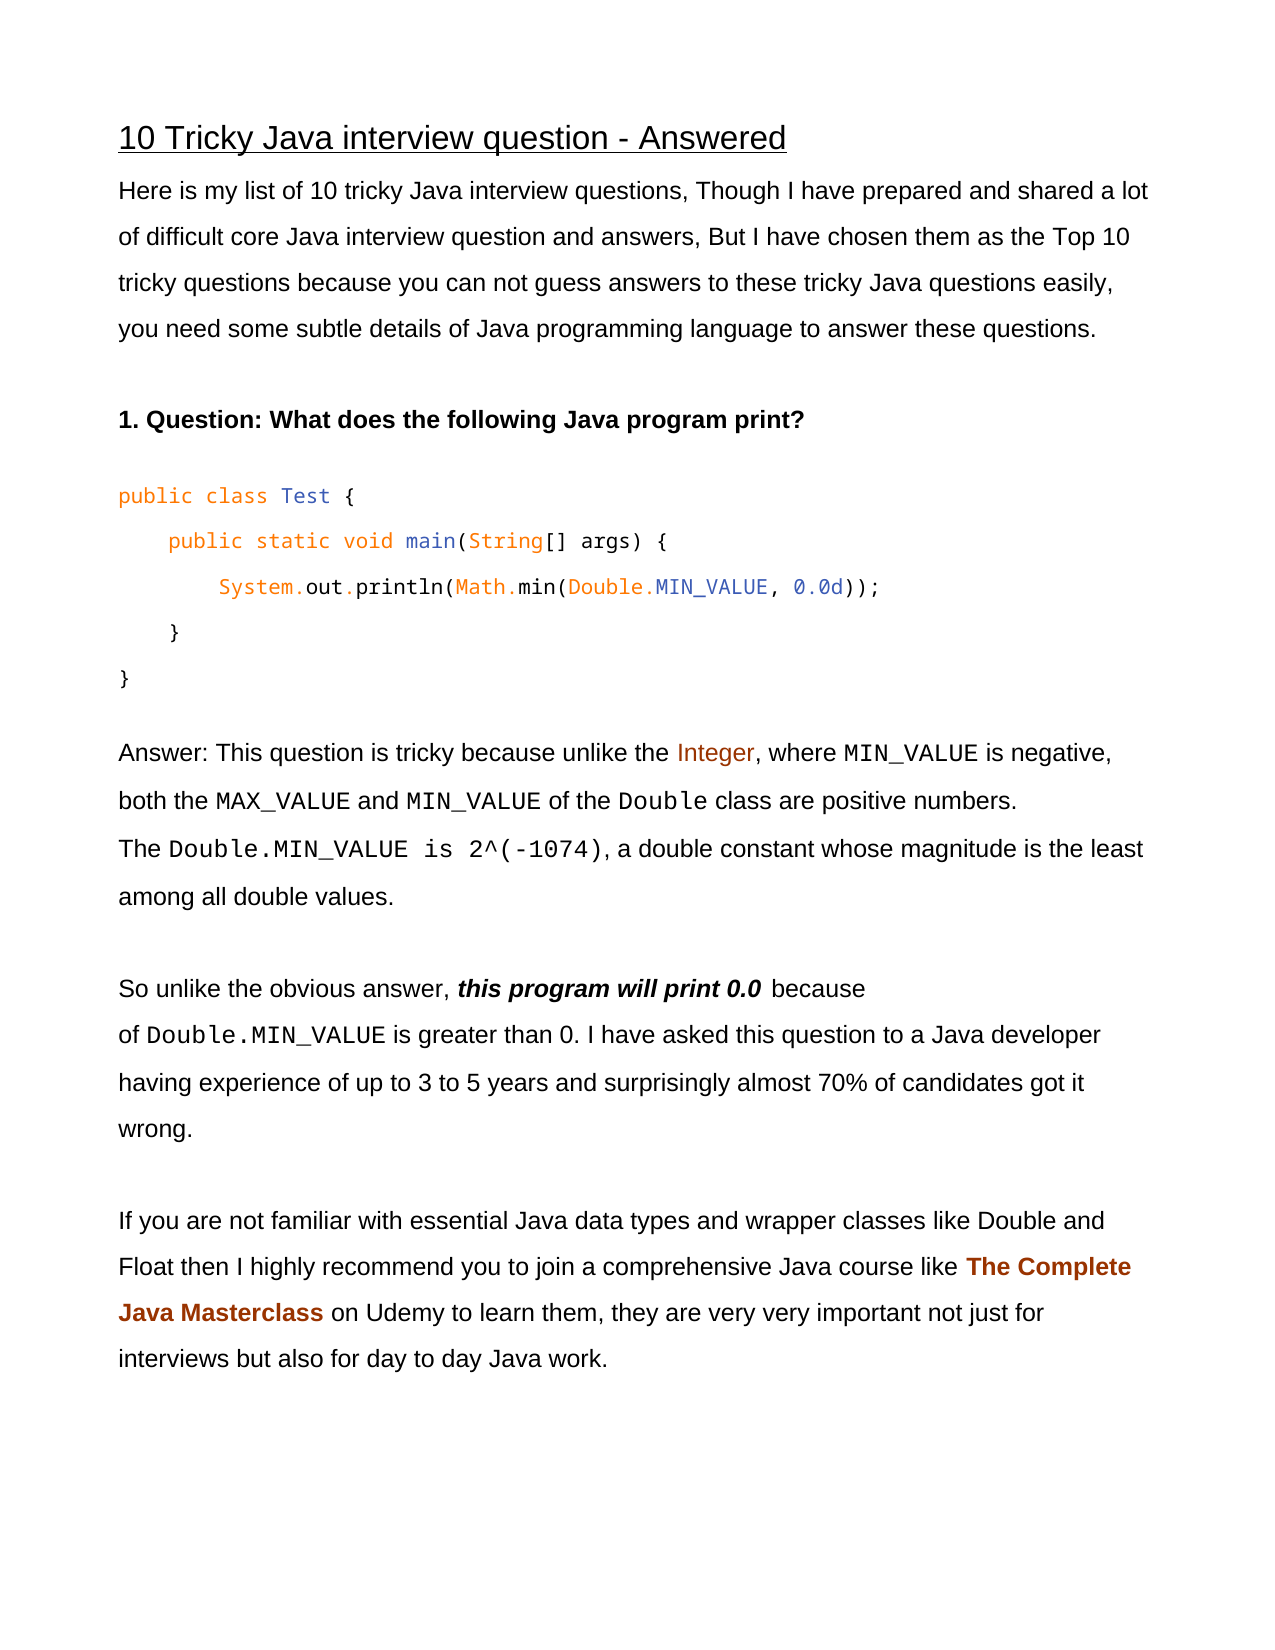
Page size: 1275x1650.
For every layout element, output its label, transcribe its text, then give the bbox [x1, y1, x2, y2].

text public class Test { [118, 481, 1157, 509]
text Answer: This question is tricky because unlike the Integer, where MIN_VALUE is negative, both the MAX_VALUE and MIN_VALUE of the Double class are positive numbers. The Double.MIN_VALUE is 2^(-1074), a double constant whose magnitude is the least among all double values. [118, 738, 1157, 911]
text If you are not familiar with essential Java data types and wrapper classes like Double and Float then I highly recommend you to join a comprehensive Java course like The Complete Java Masterclass on Udemy to learn them, they are very very important not just for interviews but also for day to day Java work. [118, 1206, 1157, 1373]
text 1. Question: What does the following Java program print? [118, 405, 1157, 434]
text } [118, 617, 1157, 646]
subtitle 10 Tricky Java interview question - Answered [118, 118, 1157, 157]
text System.out.println(Math.min(Double.MIN_VALUE, 0.0d)); [118, 572, 1157, 600]
text } [118, 663, 1157, 692]
text public static void main(String[] args) { [118, 526, 1157, 555]
text Here is my list of 10 tricky Java interview questions, Though I have prepared and shared a lot of difficult core Java interview question and answers, But I have chosen them as the Top 10 tricky questions because you can not guess answers to these tricky Java questions easily, you need some subtle details of Java programming language to answer these questions. [118, 176, 1157, 342]
text So unlike the obvious answer, this program will print 0.0 because of Double.MIN_VALUE is greater than 0. I have asked this question to a Java developer having experience of up to 3 to 5 years and surprisingly almost 70% of candidates got it wrong. [118, 974, 1157, 1143]
